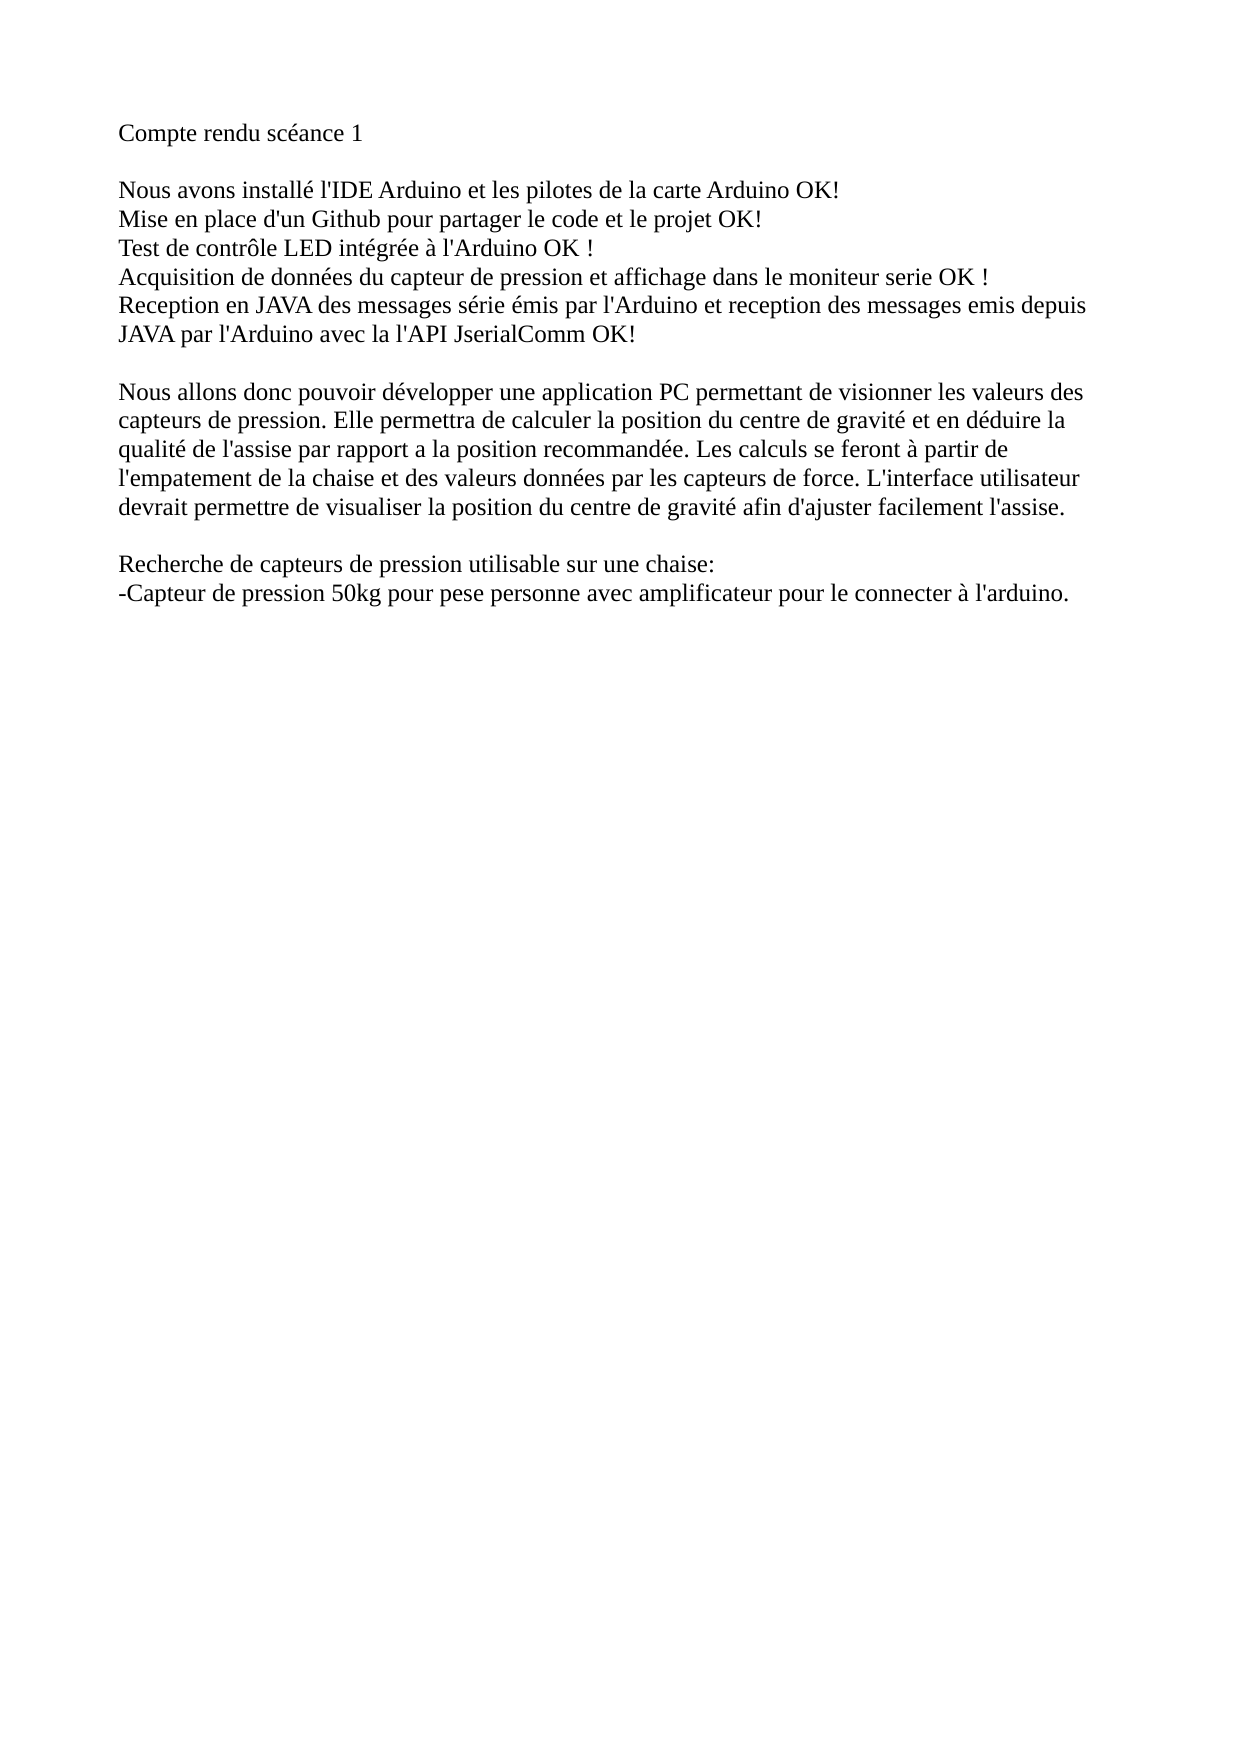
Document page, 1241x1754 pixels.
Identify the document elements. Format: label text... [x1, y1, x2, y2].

text Recherche de capteurs de pression utilisable sur une chaise: [118, 549, 1122, 578]
text Nous avons installé l'IDE Arduino et les pilotes de la carte Arduino OK! [118, 176, 1122, 204]
text Test de contrôle LED intégrée à l'Arduino OK ! [118, 233, 1122, 262]
text Nous allons donc pouvoir développer une application PC permettant de visionner les valeurs des capteurs de pression. Elle permettra de calculer la position du centre de gravité et en déduire la qualité de l'assise par rapport a la position recommandée. Les calculs se feront à partir de l'empatement de la chaise et des valeurs données par les capteurs de force. L'interface utilisateur devrait permettre de visualiser la position du centre de gravité afin d'ajuster facilement l'assise. [118, 377, 1122, 521]
text -Capteur de pression 50kg pour pese personne avec amplificateur pour le connecter à l'arduino. [118, 578, 1122, 607]
text Acquisition de données du capteur de pression et affichage dans le moniteur serie OK ! [118, 262, 1122, 291]
text Reception en JAVA des messages série émis par l'Arduino et reception des messages emis depuis JAVA par l'Arduino avec la l'API JserialComm OK! [118, 291, 1122, 348]
text Mise en place d'un Github pour partager le code et le projet OK! [118, 204, 1122, 233]
text Compte rendu scéance 1 [118, 118, 1122, 147]
